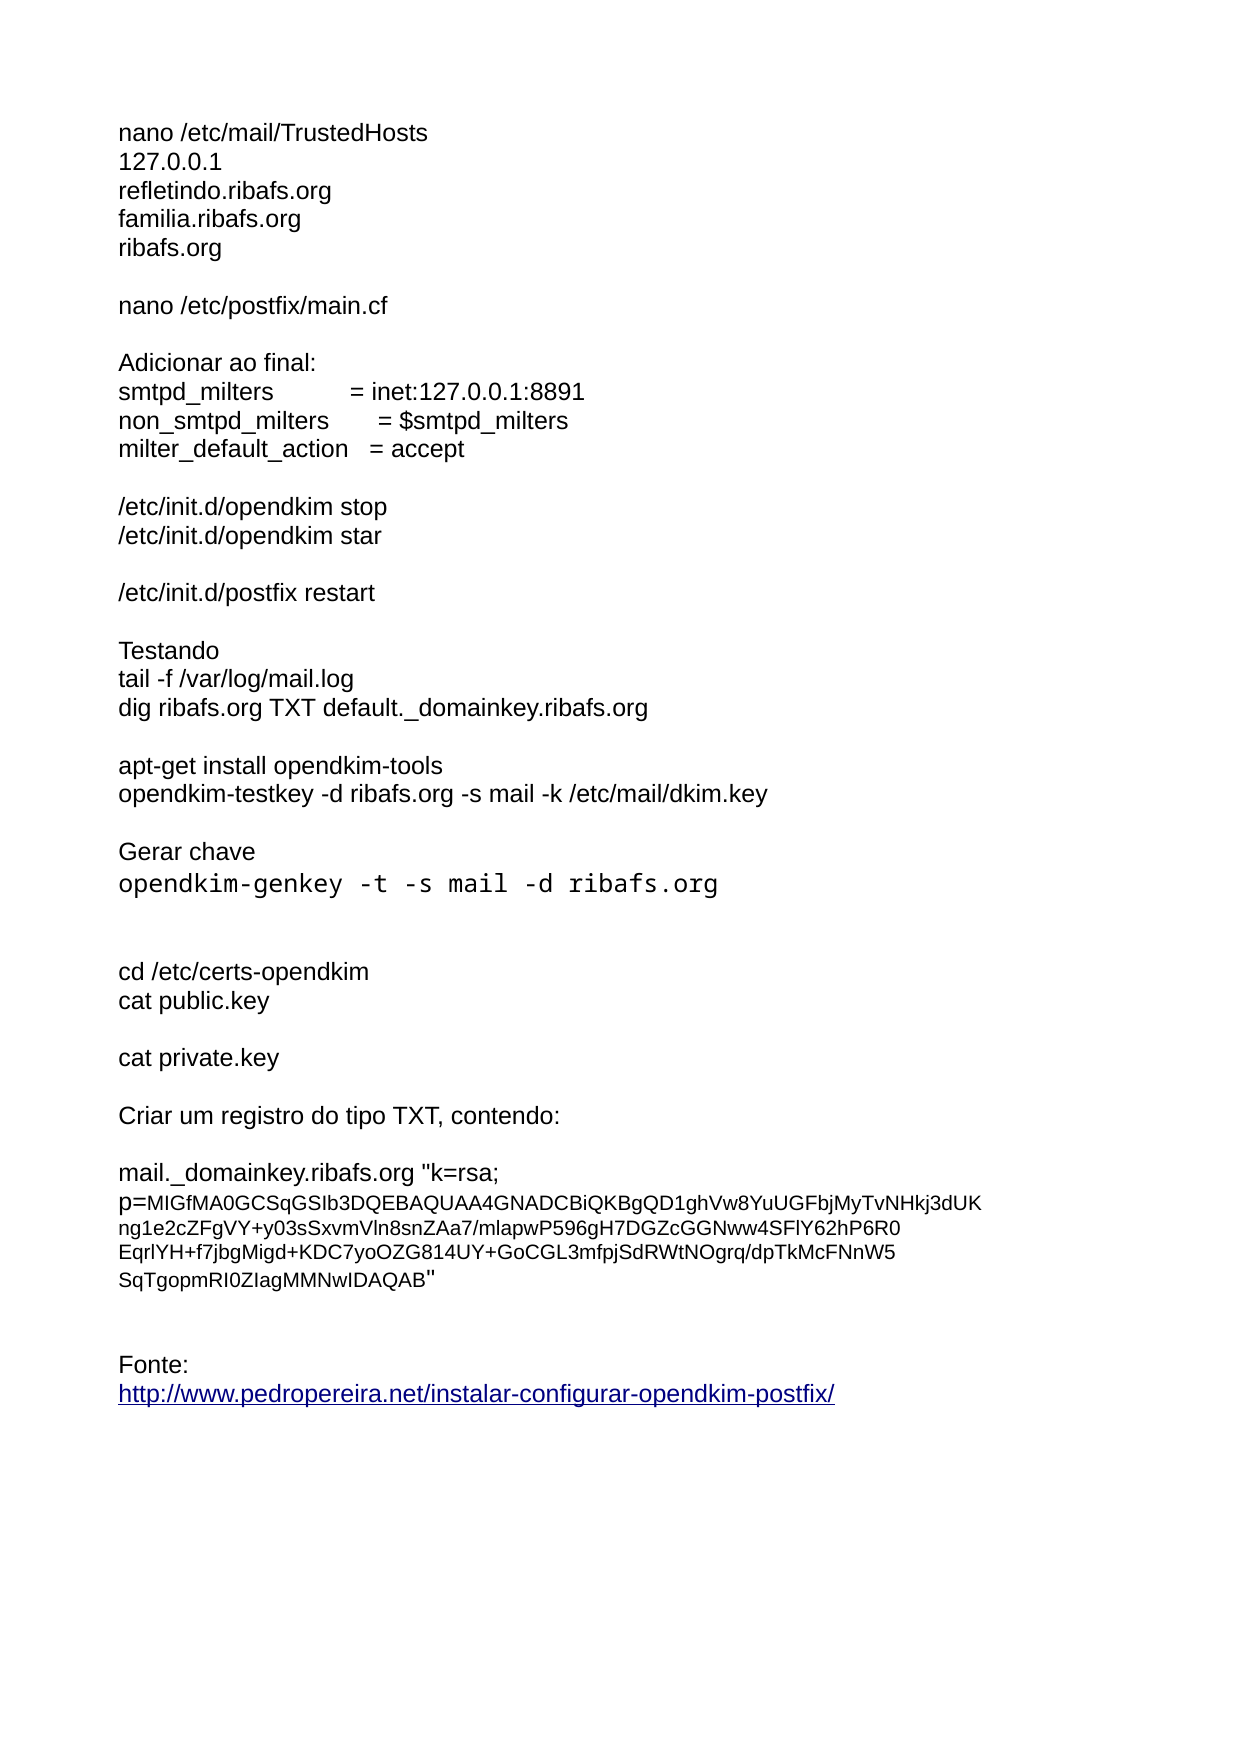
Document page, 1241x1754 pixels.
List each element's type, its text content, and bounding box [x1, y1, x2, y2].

text refletindo.ribafs.org [118, 176, 1122, 204]
text nano /etc/mail/TrustedHosts [118, 118, 1122, 147]
text Adicionar ao final: [118, 348, 1122, 377]
text milter_default_action = accept [118, 434, 1122, 463]
text opendkim-genkey -t -s mail -d ribafs.org [118, 866, 1122, 900]
text ng1e2cZFgVY+y03sSxvmVln8snZAa7/mlapwP596gH7DGZcGGNww4SFlY62hP6R0 [118, 1216, 1122, 1240]
text apt-get install opendkim-tools [118, 751, 1122, 779]
text non_smtpd_milters = $smtpd_milters [118, 406, 1122, 434]
text /etc/init.d/postfix restart [118, 578, 1122, 607]
text tail -f /var/log/mail.log [118, 664, 1122, 693]
text cd /etc/certs-opendkim [118, 957, 1122, 986]
text /etc/init.d/opendkim stop [118, 492, 1122, 521]
text SqTgopmRI0ZIagMMNwIDAQAB" [118, 1264, 1122, 1293]
text dig ribafs.org TXT default._domainkey.ribafs.org [118, 693, 1122, 722]
text 127.0.0.1 [118, 147, 1122, 176]
text Testando [118, 636, 1122, 664]
text familia.ribafs.org [118, 204, 1122, 233]
text Criar um registro do tipo TXT, contendo: [118, 1101, 1122, 1130]
text ribafs.org [118, 233, 1122, 262]
text nano /etc/postfix/main.cf [118, 291, 1122, 319]
text Fonte: [118, 1350, 1122, 1379]
text mail._domainkey.ribafs.org "k=rsa; p=MIGfMA0GCSqGSIb3DQEBAQUAA4GNADCBiQKBgQD1ghVw8YuUGFbjMyTvNHkj3dUK [118, 1158, 1122, 1216]
text cat private.key [118, 1043, 1122, 1072]
text opendkim-testkey -d ribafs.org -s mail -k /etc/mail/dkim.key [118, 779, 1122, 808]
text http://www.pedropereira.net/instalar-configurar-opendkim-postfix/ [118, 1379, 1122, 1408]
text EqrlYH+f7jbgMigd+KDC7yoOZG814UY+GoCGL3mfpjSdRWtNOgrq/dpTkMcFNnW5 [118, 1240, 1122, 1264]
text Gerar chave [118, 837, 1122, 866]
text /etc/init.d/opendkim star [118, 521, 1122, 549]
text smtpd_milters = inet:127.0.0.1:8891 [118, 377, 1122, 406]
text cat public.key [118, 986, 1122, 1015]
